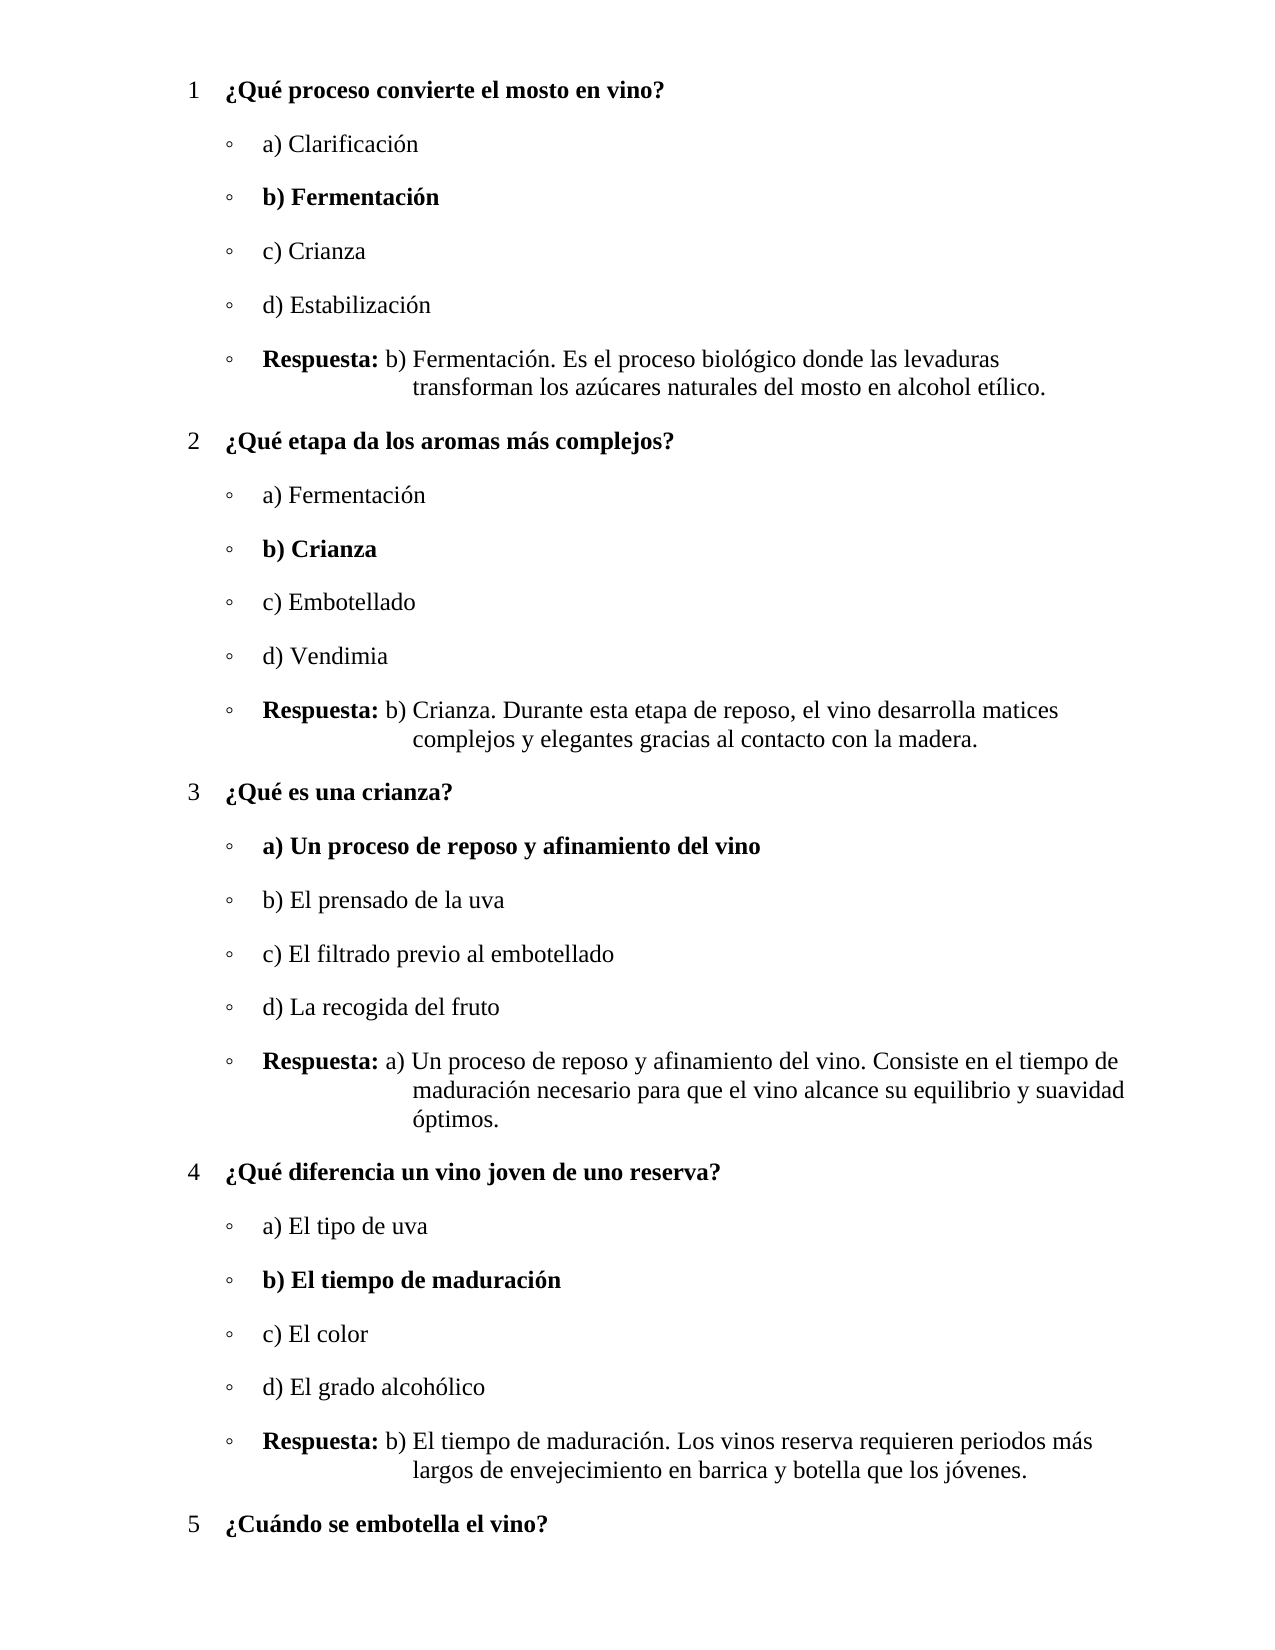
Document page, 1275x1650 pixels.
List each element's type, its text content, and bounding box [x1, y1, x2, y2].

list ¿Cuándo se embotella el vino? [187, 1509, 1125, 1537]
list a) Un proceso de reposo y afinamiento del vino [225, 831, 1125, 860]
list d) Estabilización [225, 290, 1125, 319]
list c) Crianza [225, 236, 1125, 265]
list c) Embotellado [225, 587, 1125, 616]
list c) El filtrado previo al embotellado [225, 939, 1125, 967]
list d) La recogida del fruto [225, 992, 1125, 1021]
list Respuesta: b) El tiempo de maduración. Los vinos reserva requieren periodos más largos de envejecimiento en barrica y botella que los jóvenes. [225, 1426, 1125, 1484]
list ¿Qué etapa da los aromas más complejos? [187, 426, 1125, 455]
list ¿Qué es una crianza? [187, 777, 1125, 806]
list ¿Qué diferencia un vino joven de uno reserva? [187, 1157, 1125, 1186]
list b) El tiempo de maduración [225, 1265, 1125, 1294]
list b) Crianza [225, 534, 1125, 562]
list a) El tipo de uva [225, 1211, 1125, 1240]
list a) Fermentación [225, 480, 1125, 509]
list Respuesta: b) Fermentación. Es el proceso biológico donde las levaduras transforman los azúcares naturales del mosto en alcohol etílico. [225, 344, 1125, 401]
list b) El prensado de la uva [225, 885, 1125, 914]
list c) El color [225, 1319, 1125, 1347]
list ¿Qué proceso convierte el mosto en vino? [187, 75, 1125, 104]
list a) Clarificación [225, 129, 1125, 157]
list d) El grado alcohólico [225, 1372, 1125, 1401]
list Respuesta: b) Crianza. Durante esta etapa de reposo, el vino desarrolla matices complejos y elegantes gracias al contacto con la madera. [225, 695, 1125, 752]
list d) Vendimia [225, 641, 1125, 670]
list Respuesta: a) Un proceso de reposo y afinamiento del vino. Consiste en el tiempo de maduración necesario para que el vino alcance su equilibrio y suavidad óptimos. [225, 1046, 1125, 1132]
list b) Fermentación [225, 182, 1125, 211]
